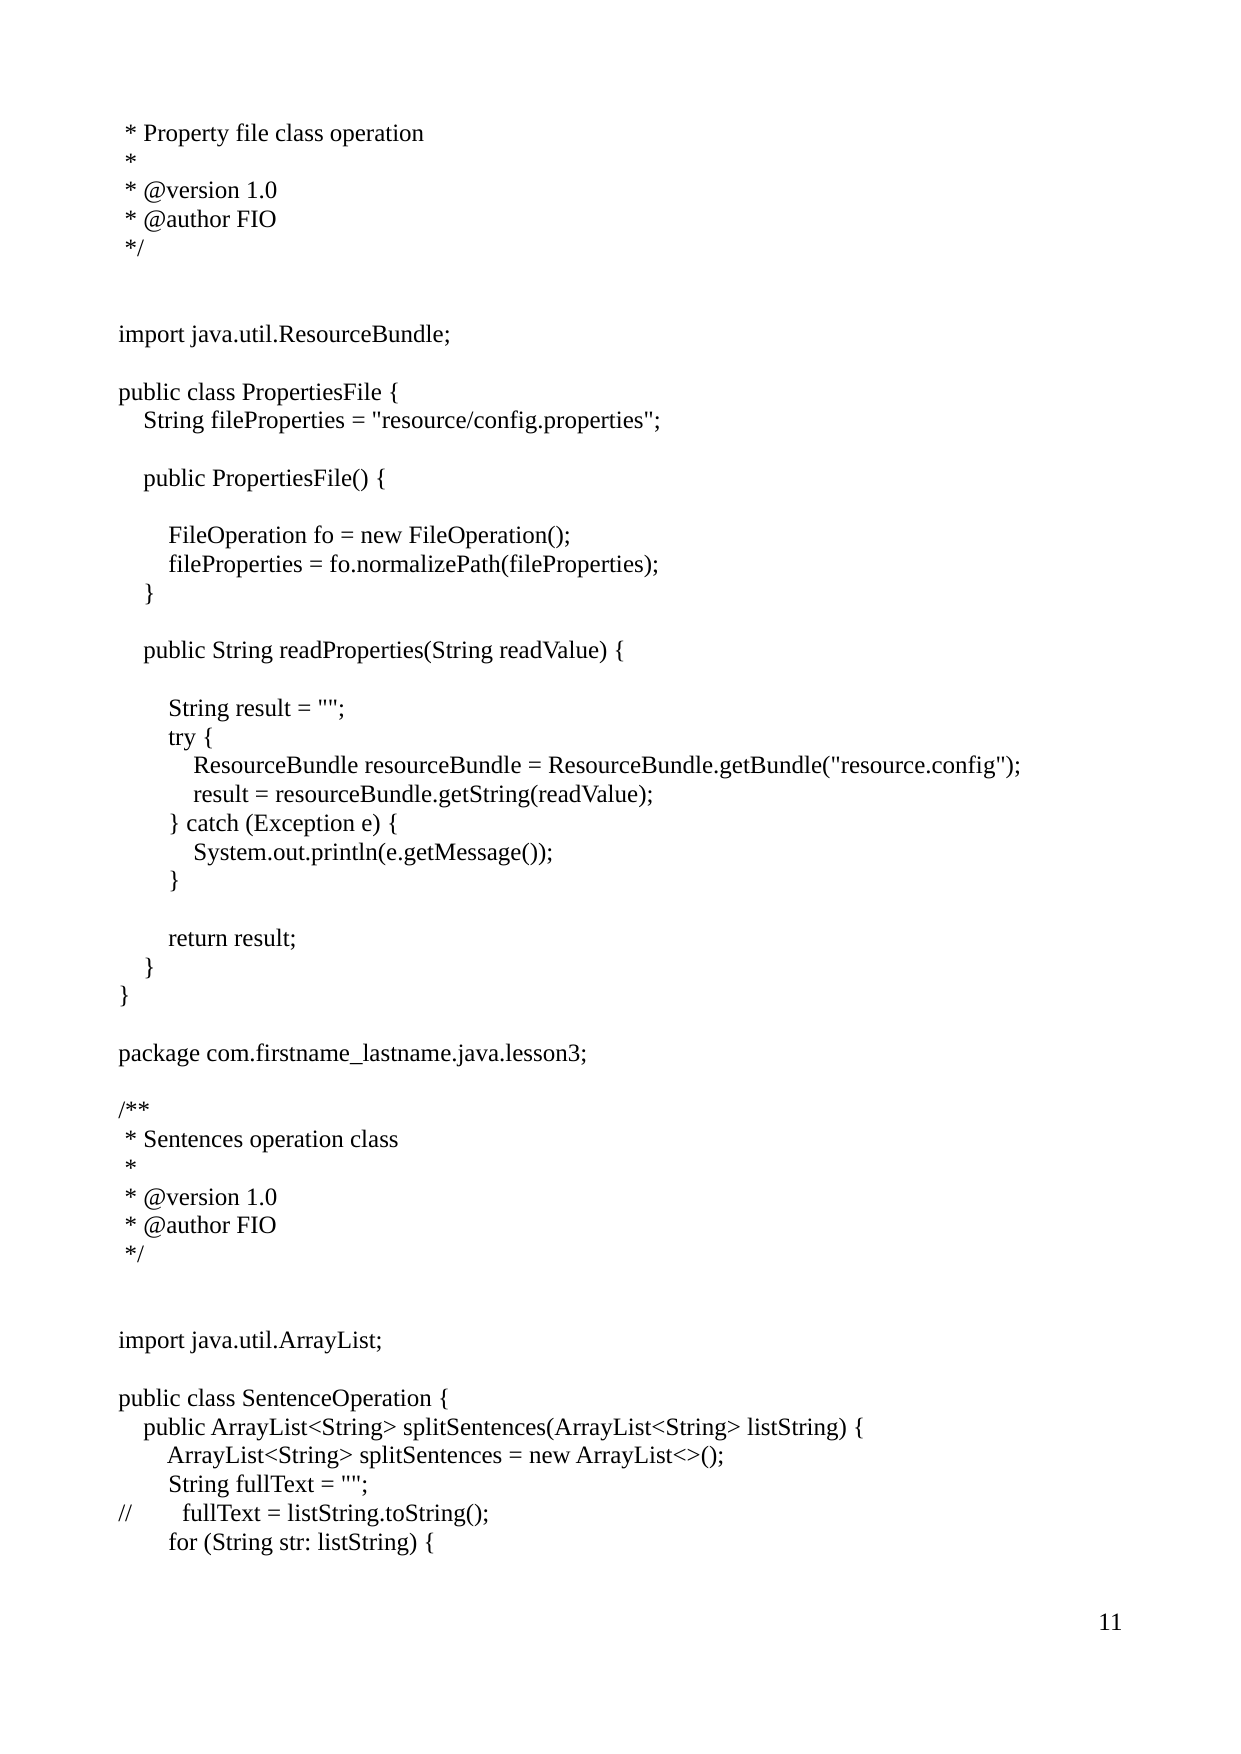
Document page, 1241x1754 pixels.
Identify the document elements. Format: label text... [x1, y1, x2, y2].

text ResourceBundle resourceBundle = ResourceBundle.getBundle("resource.config"); [118, 751, 1122, 779]
text /** [118, 1096, 1122, 1124]
text * @version 1.0 [118, 1182, 1122, 1211]
text public ArrayList<String> splitSentences(ArrayList<String> listString) { [118, 1412, 1122, 1441]
text import java.util.ArrayList; [118, 1326, 1122, 1354]
text } [118, 866, 1122, 894]
text * @version 1.0 [118, 176, 1122, 204]
text * @author FIO [118, 1211, 1122, 1239]
text public class PropertiesFile { [118, 377, 1122, 406]
text */ [118, 233, 1122, 262]
text import java.util.ResourceBundle; [118, 319, 1122, 348]
text } [118, 578, 1122, 607]
text package com.firstname_lastname.java.lesson3; [118, 1038, 1122, 1067]
text } [118, 952, 1122, 981]
text * Sentences operation class [118, 1124, 1122, 1153]
text for (String str: listString) { [118, 1527, 1122, 1556]
text * [118, 1153, 1122, 1182]
text FileOperation fo = new FileOperation(); [118, 521, 1122, 549]
text return result; [118, 923, 1122, 952]
text public PropertiesFile() { [118, 463, 1122, 492]
text } catch (Exception e) { [118, 808, 1122, 837]
text System.out.println(e.getMessage()); [118, 837, 1122, 866]
text // fullText = listString.toString(); [118, 1498, 1122, 1527]
text String fileProperties = "resource/config.properties"; [118, 406, 1122, 434]
text public String readProperties(String readValue) { [118, 636, 1122, 664]
text * [118, 147, 1122, 176]
text public class SentenceOperation { [118, 1383, 1122, 1412]
text */ [118, 1239, 1122, 1268]
text } [118, 981, 1122, 1009]
text result = resourceBundle.getString(readValue); [118, 779, 1122, 808]
text ArrayList<String> splitSentences = new ArrayList<>(); [118, 1441, 1122, 1469]
text String fullText = ""; [118, 1469, 1122, 1498]
text fileProperties = fo.normalizePath(fileProperties); [118, 549, 1122, 578]
text String result = ""; [118, 693, 1122, 722]
text * @author FIO [118, 204, 1122, 233]
text try { [118, 722, 1122, 751]
text * Property file class operation [118, 118, 1122, 147]
